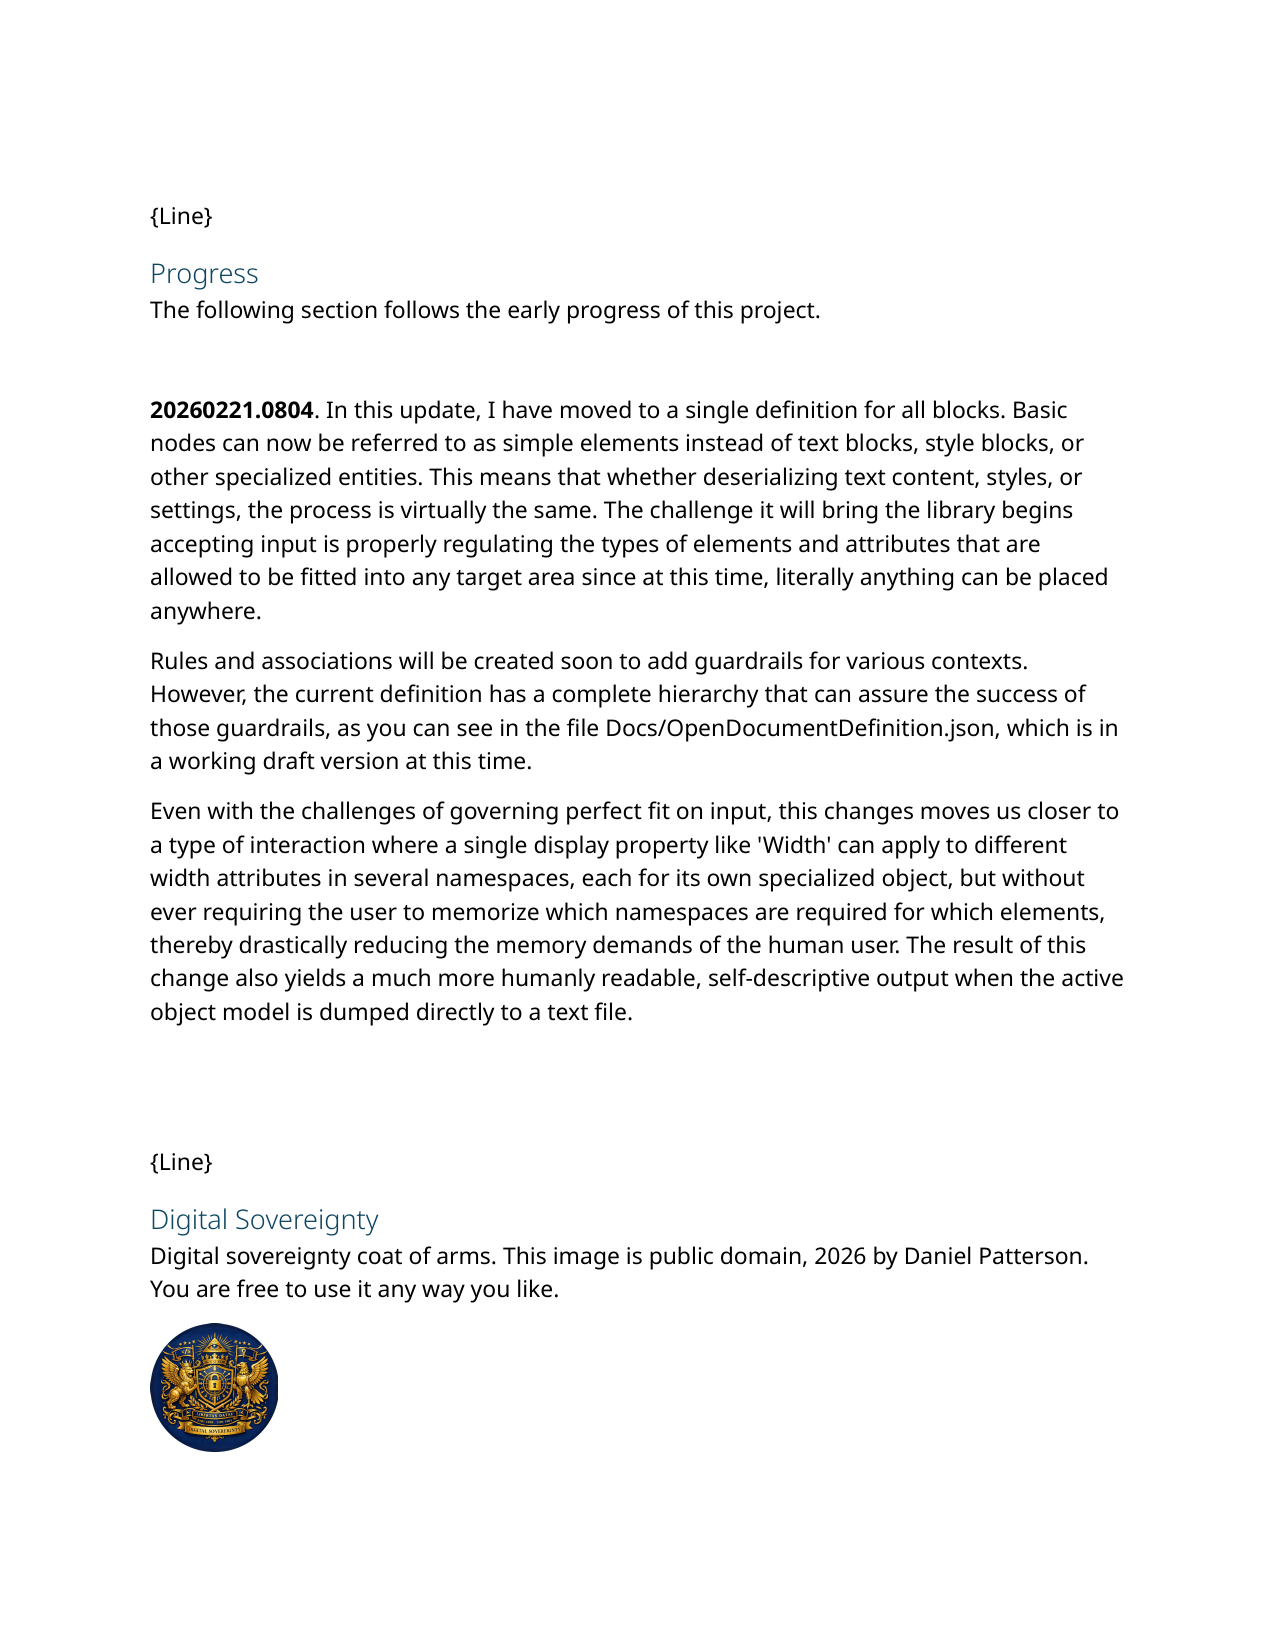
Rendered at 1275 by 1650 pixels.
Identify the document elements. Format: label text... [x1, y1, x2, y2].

text The following section follows the early progress of this project. [150, 294, 1125, 325]
text Even with the challenges of governing perfect fit on input, this changes moves us closer to a type of interaction where a single display property like 'Width' can apply to different width attributes in several namespaces, each for its own specialized object, but without ever requiring the user to memorize which namespaces are required for which elements, thereby drastically reducing the memory demands of the human user. The result of this change also yields a much more humanly readable, self-descriptive output when the active object model is dumped directly to a text file. [150, 795, 1125, 1027]
subtitle Progress [150, 254, 1125, 291]
subtitle Digital Sovereignty [150, 1200, 1125, 1237]
text {Line} [150, 1146, 1125, 1177]
text Rules and associations will be created soon to add guardrails for various contexts. However, the current definition has a complete hierarchy that can assure the success of those guardrails, as you can see in the file Docs/OpenDocumentDefinition.json, which is in a working draft version at this time. [150, 645, 1125, 776]
text Digital sovereignty coat of arms. This image is public domain, 2026 by Daniel Patterson. You are free to use it any way you like. [150, 1240, 1125, 1304]
text 20260221.0804. In this update, I have moved to a single definition for all blocks. Basic nodes can now be referred to as simple elements instead of text blocks, style blocks, or other specialized entities. This means that whether deserializing text content, styles, or settings, the process is virtually the same. The challenge it will bring the library begins accepting input is properly regulating the types of elements and attributes that are allowed to be fitted into any target area since at this time, literally anything can be placed anywhere. [150, 394, 1125, 626]
picture [150, 1323, 278, 1452]
text {Line} [150, 200, 1125, 231]
